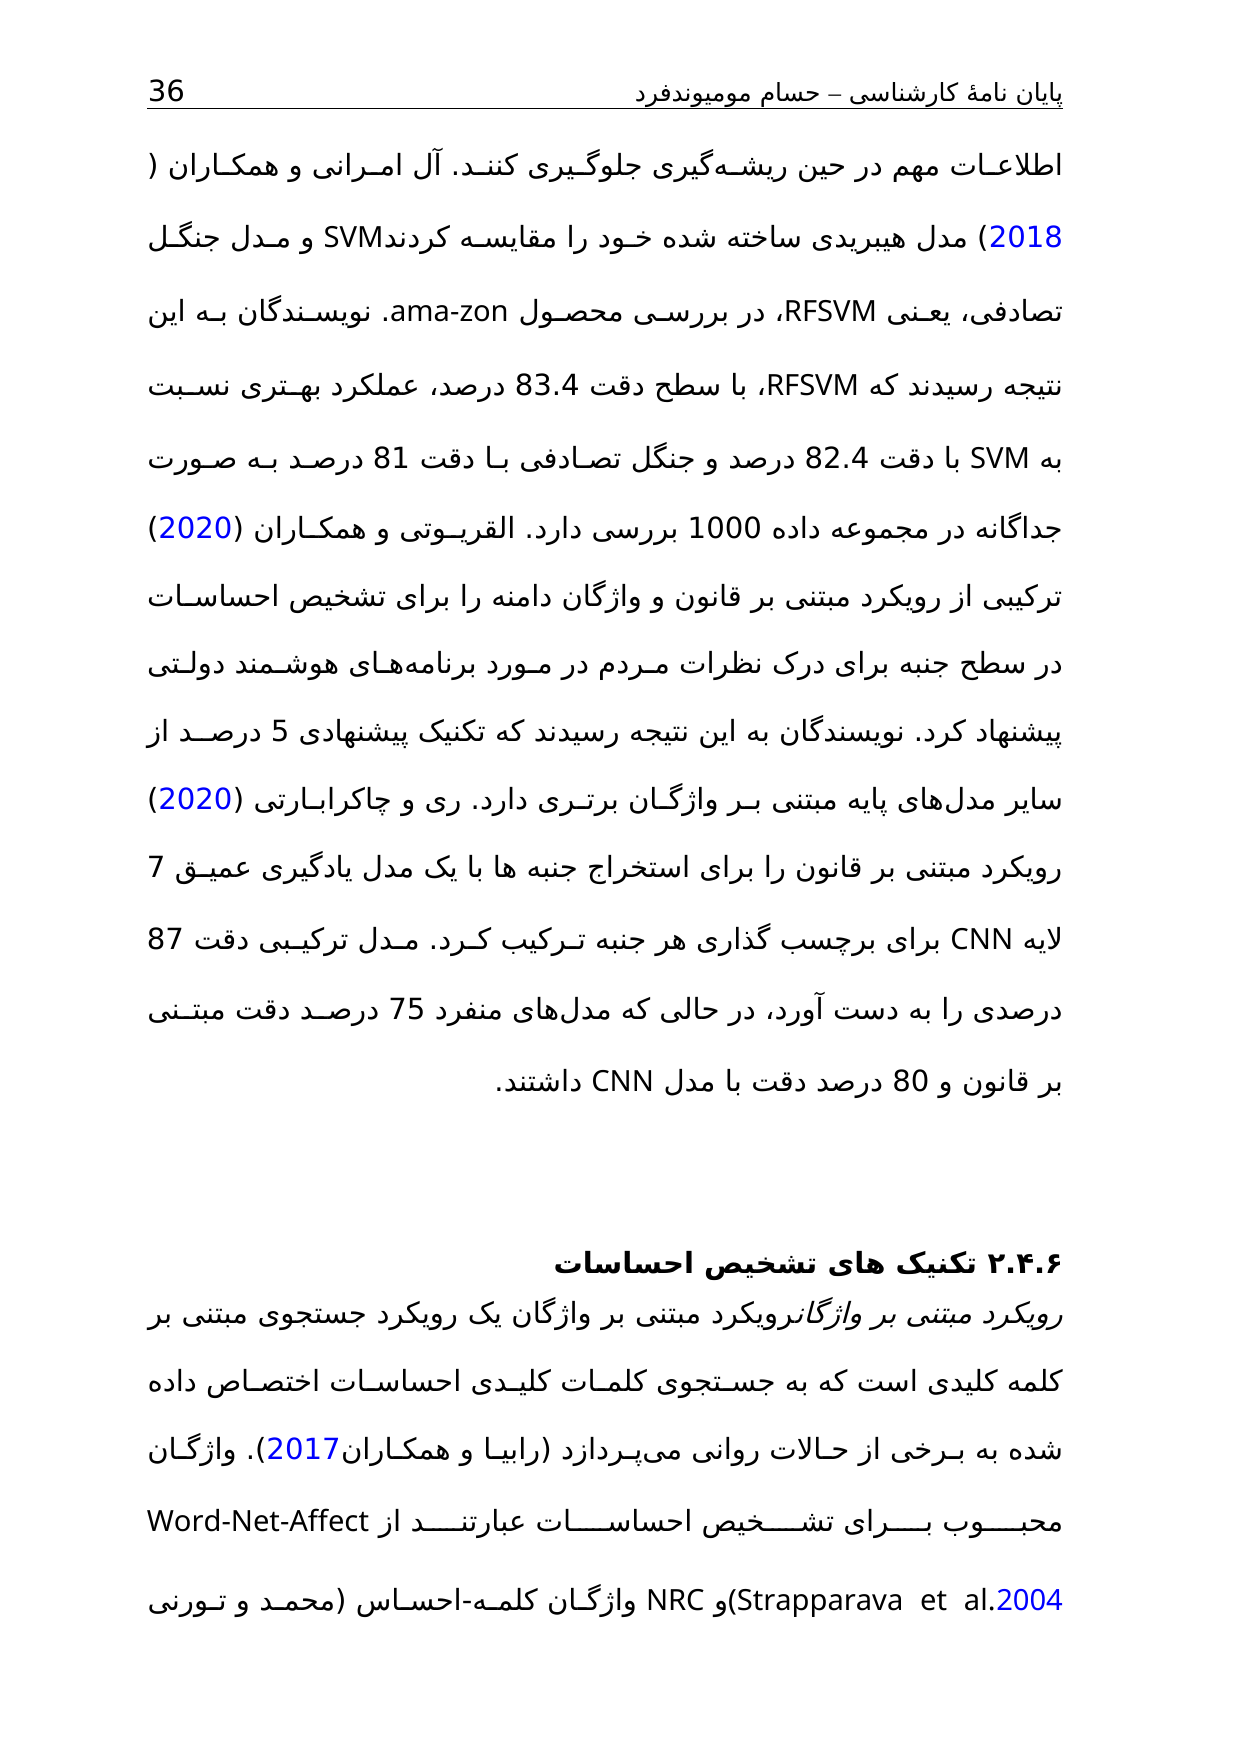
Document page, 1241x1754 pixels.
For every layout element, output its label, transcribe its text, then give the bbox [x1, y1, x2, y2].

text رویکرد مبتنی بر واژگانرویکرد مبتنی بر واژگان یک رویکرد جستجوی مبتنی بر کلمه کلیدی است که به جستجوی کلمات کلیدی احساسات اختصاص داده شده به برخی از حالات روانی می‌پردازد (رابیا و همکاران2017). واژگان محبوب برای تشخیص احساسات عبارتند از Word-Net-Affect (Strapparava et al.2004و NRC واژگان کلمه-احساس (محمد و تورنی2013). WordNet -Affect یک فرم توسعه یافته از WordNet است که از کلمات عاطفی تشکیل شده است که با برچسب های احساسات حاشیه نویسی شده اند. واژگان NRC شامل 14182 کلمه است که هر کدام به یک احساس خاص و دو احساس اختصاص دارد. این واژگان، واژگان دسته بندی هستند که هر کلمه را با یک حالت احساسی برای طبقه بندی احساسات برچسب گذاری می کنند. با این حال، با نادیده گرفتن شدت احساسات، این واژگان سنتی کمتر آموزنده و کمتر سازگار می شوند. بنابراین، لی و همکاران. (2021) یک استراتژی موثر برای به دست آوردن توزیع هیجان در سطح کلمه پیشنهاد کرد تا با ادغام یک فرهنگ لغت بعدی به نام NRC-Valence arosal dominance، احساسات با شدت به کلمات احساسی اختصاص یابد. EmoSenticNet (پوریا و همکاران2014) همچنین شامل تعداد زیادی است که به برچسب های کیفی و کمی اختصاص داده شده است. به طور کلی، محققان واژگان خود را تولید می کنند و مستقیماً آنها را برای تجزیه و تحلیل احساسات به کار می برند، اما واژگان می توانند برای اهداف استخراج ویژگی نیز استفاده شوند. عبداوی و همکاران (2017) از استفاده از ابزارهای ترجمه آنلاین برای ایجاد واژگان فرانسوی به نام FEEL (فرانسوی واژگان عاطفی گسترش یافته) استفاده کرد که شامل بیش از 14000 کلمه با دو قطبیت و برچسب احساسات است. این واژگان توسط افزایش تعداد کلمات در واژگان احساسات NRC و ترجمه نیمه خودکار با استفاده از شش مترجم آنلاین. آن مدخل‌هایی که از حداقل سه مترجم به‌دست می‌آمدند، از پیش تأیید شده در نظر گرفته شدند و سپس توسط مترجم دستی تأیید شدند. بندکاوی و همکاران (2017) یک واژگان خاص دامنه را برای فرآیند استخراج ویژگی در تحلیل احساسات به کار برد. نویسندگان به این نتیجه رسیدند که ویژگی های مشتق شده از واژگان پیشنهادی آنها از سایر ویژگی های پایه بهتر عمل می کند. براون و همکاران (2021) یک مجموعه چند زبانه به نام MEmoFC که مخفف عبارت Multilingual Emotional Football Corpus است، ساخته است که شامل گزارش‌های فوتبال از وب‌سایت‌های انگلیسی، هلندی و آلمانی و آمار مسابقات خزیده‌شده از Goal.com است. مجموعه با ایجاد دو جدول فراداده ایجاد شد: یکی توضیح جزئیات یک مسابقه مانند تاریخ، مکان، تیم های شرکت و غیره، و جدول دوم شامل اختصارات باشگاه های فوتبال است. نویسندگان مجموعه را با رویکردهای مختلف برای دانستن تأثیر گزارش ها بر نتایج بازی نشان دادند. [147, 1296, 1063, 1619]
subtitle ۲.۴.۶ تکنیک های تشخیص احساسات [147, 1232, 1063, 1284]
text رویکرد یادگیری انتقالی و رویکرد ترکیبییادگیری انتقالی نیز بخشی از یادگیری ماشینی است. یک مدل آموزش داده شده بر روی مجموعه داده های بزرگ برای حل یک مشکل می تواند برای سایر مسائل مرتبط اعمال شود. استفاده مجدد از یک مدل از پیش آموزش دیده در حوزه های مرتبط به عنوان نقطه شروع می تواند باعث صرفه جویی در زمان و ایجاد نتایج کارآمدتر شود. ژانگ و همکاران (2012) با مدل سازی مستقیم توزیع بین حوزه های مختلف، یک روش یادگیری نمونه جدید را پیشنهاد کرد. نویسندگان مجموعه داده را طبقه بندی کردند: بررسی محصول آمازون و مجموعه داده های توییتر به احساسات مثبت و منفی. تائو و نیش (2020) گسترش روش های طبقه بندی اخیر در تحلیل احساسات مبتنی بر جنبه را به طبقه بندی چند برچسبی پیشنهاد کرد. نویسندگان همچنین مدل‌های یادگیری انتقالی به نام XLNet و Bert را توسعه دادند و رویکرد پیشنهادی را در مجموعه داده‌های مختلف Yelp ارزیابی کردند. رویکردهای یادگیری عمیق و یادگیری ماشین نتایج خوبی دارند، اما رویکرد ترکیبی می‌تواند نتایج بهتری به همراه داشته باشد زیرا بر محدودیت‌های هر مدل سنتی غلبه می‌کند. ملادنوویچ و همکاران (2016) یک تکنیک کاهش ویژگی، یک چارچوب ترکیبی ساخته شده از واژگان احساسات و wordnet صربی را پیشنهاد کرد. نویسندگان هر دو فرهنگ لغت را با افزودن برخی واژه‌های احساسی صرفی گسترش دادند تا از از دست دادن اطلاعات مهم در حین ریشه‌گیری جلوگیری کنند. آل امرانی و همکاران (2018) مدل هیبریدی ساخته شده خود را مقایسه کردندSVM و مدل جنگل تصادفی، یعنی RFSVM، در بررسی محصول ama-zon. نویسندگان به این نتیجه رسیدند که RFSVM، با سطح دقت 83.4 درصد، عملکرد بهتری نسبت به SVM با دقت 82.4 درصد و جنگل تصادفی با دقت 81 درصد به صورت جداگانه در مجموعه داده 1000 بررسی دارد. القریوتی و همکاران (2020) ترکیبی از رویکرد مبتنی بر قانون و واژگان دامنه را برای تشخیص احساسات در سطح جنبه برای درک نظرات مردم در مورد برنامه‌های هوشمند دولتی پیشنهاد کرد. نویسندگان به این نتیجه رسیدند که تکنیک پیشنهادی 5 درصد از سایر مدل‌های پایه مبتنی بر واژگان برتری دارد. ری و چاکرابارتی (2020) رویکرد مبتنی بر قانون را برای استخراج جنبه ها با یک مدل یادگیری عمیق 7 لایه CNN برای برچسب گذاری هر جنبه ترکیب کرد. مدل ترکیبی دقت 87 درصدی را به دست آورد، در حالی که مدل‌های منفرد 75 درصد دقت مبتنی بر قانون و 80 درصد دقت با مدل CNN داشتند. [147, 148, 1063, 1100]
